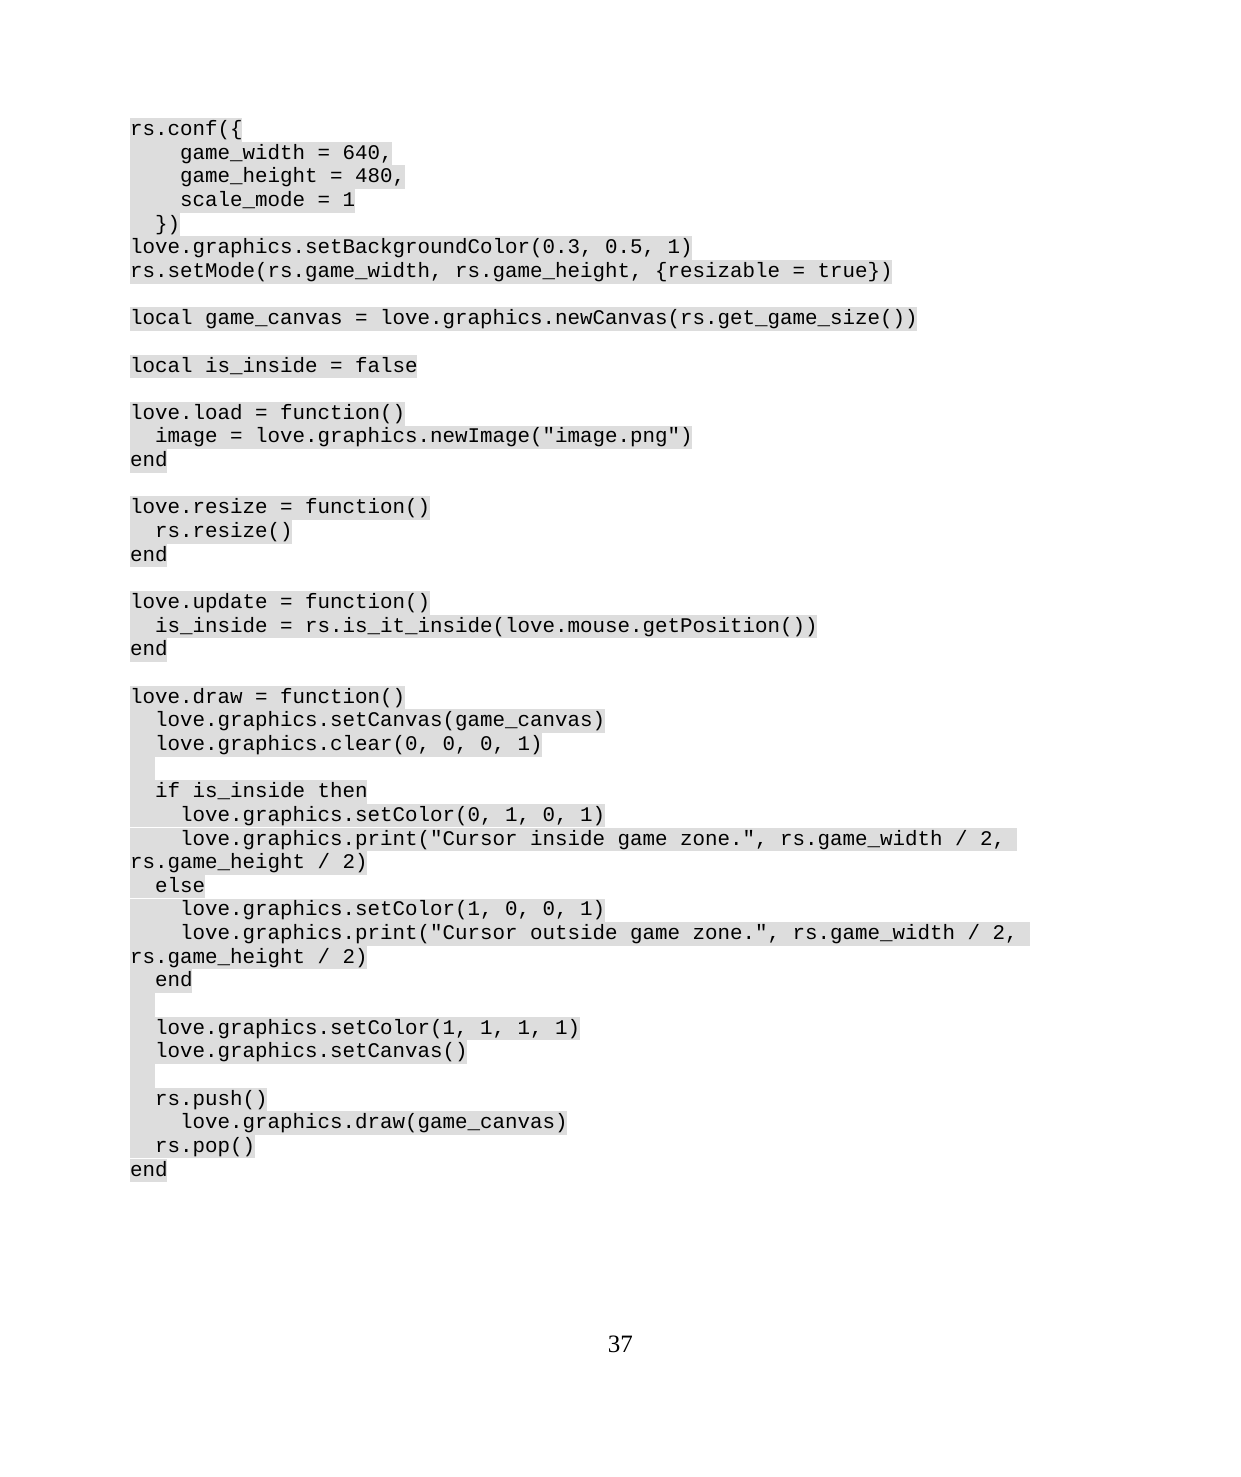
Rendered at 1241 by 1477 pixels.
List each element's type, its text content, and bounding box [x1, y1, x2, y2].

text end [167, 638, 1110, 662]
text rs.pop() [255, 1135, 1110, 1158]
text is_inside = rs.is_it_inside(love.mouse.getPosition()) [817, 615, 1110, 638]
text love.graphics.clear(0, 0, 0, 1) [542, 733, 1110, 757]
text end [167, 449, 1110, 473]
text scale_mode = 1 [355, 189, 1110, 213]
text love.graphics.print("Cursor inside game zone.", rs.game_width / 2, rs.game_height / 2) [130, 827, 1110, 875]
text end [192, 969, 1110, 993]
text game_height = 480, [405, 165, 1110, 189]
text love.update = function() [430, 591, 1110, 615]
text }) [180, 213, 1110, 236]
text love.graphics.setCanvas() [467, 1040, 1110, 1064]
text rs.setMode(rs.game_width, rs.game_height, {resizable = true}) [892, 260, 1110, 284]
text love.graphics.setColor(1, 0, 0, 1) [130, 898, 1110, 922]
text love.resize = function() [430, 496, 1110, 520]
text love.graphics.setCanvas(game_canvas) [605, 709, 1110, 733]
text love.draw = function() [405, 686, 1110, 709]
text love.graphics.setColor(0, 1, 0, 1) [605, 804, 1110, 827]
text local is_inside = false [130, 354, 1110, 378]
text game_width = 640, [392, 142, 1110, 165]
text love.graphics.draw(game_canvas) [567, 1111, 1110, 1135]
text love.graphics.print("Cursor outside game zone.", rs.game_width / 2, rs.game_height / 2) [367, 922, 1110, 969]
text love.graphics.setBackgroundColor(0.3, 0.5, 1) [692, 236, 1110, 260]
text rs.push() [267, 1088, 1110, 1111]
text else [205, 875, 1110, 898]
text end [167, 544, 1110, 567]
text rs.conf({ [242, 118, 1110, 142]
text love.graphics.setColor(1, 1, 1, 1) [580, 1017, 1110, 1040]
text end [130, 1158, 1110, 1182]
text love.load = function() [405, 402, 1110, 426]
text if is_inside then [367, 780, 1110, 804]
text rs.resize() [292, 520, 1110, 544]
text local game_canvas = love.graphics.newCanvas(rs.get_game_size()) [917, 307, 1110, 331]
text image = love.graphics.newImage("image.png") [692, 426, 1110, 449]
